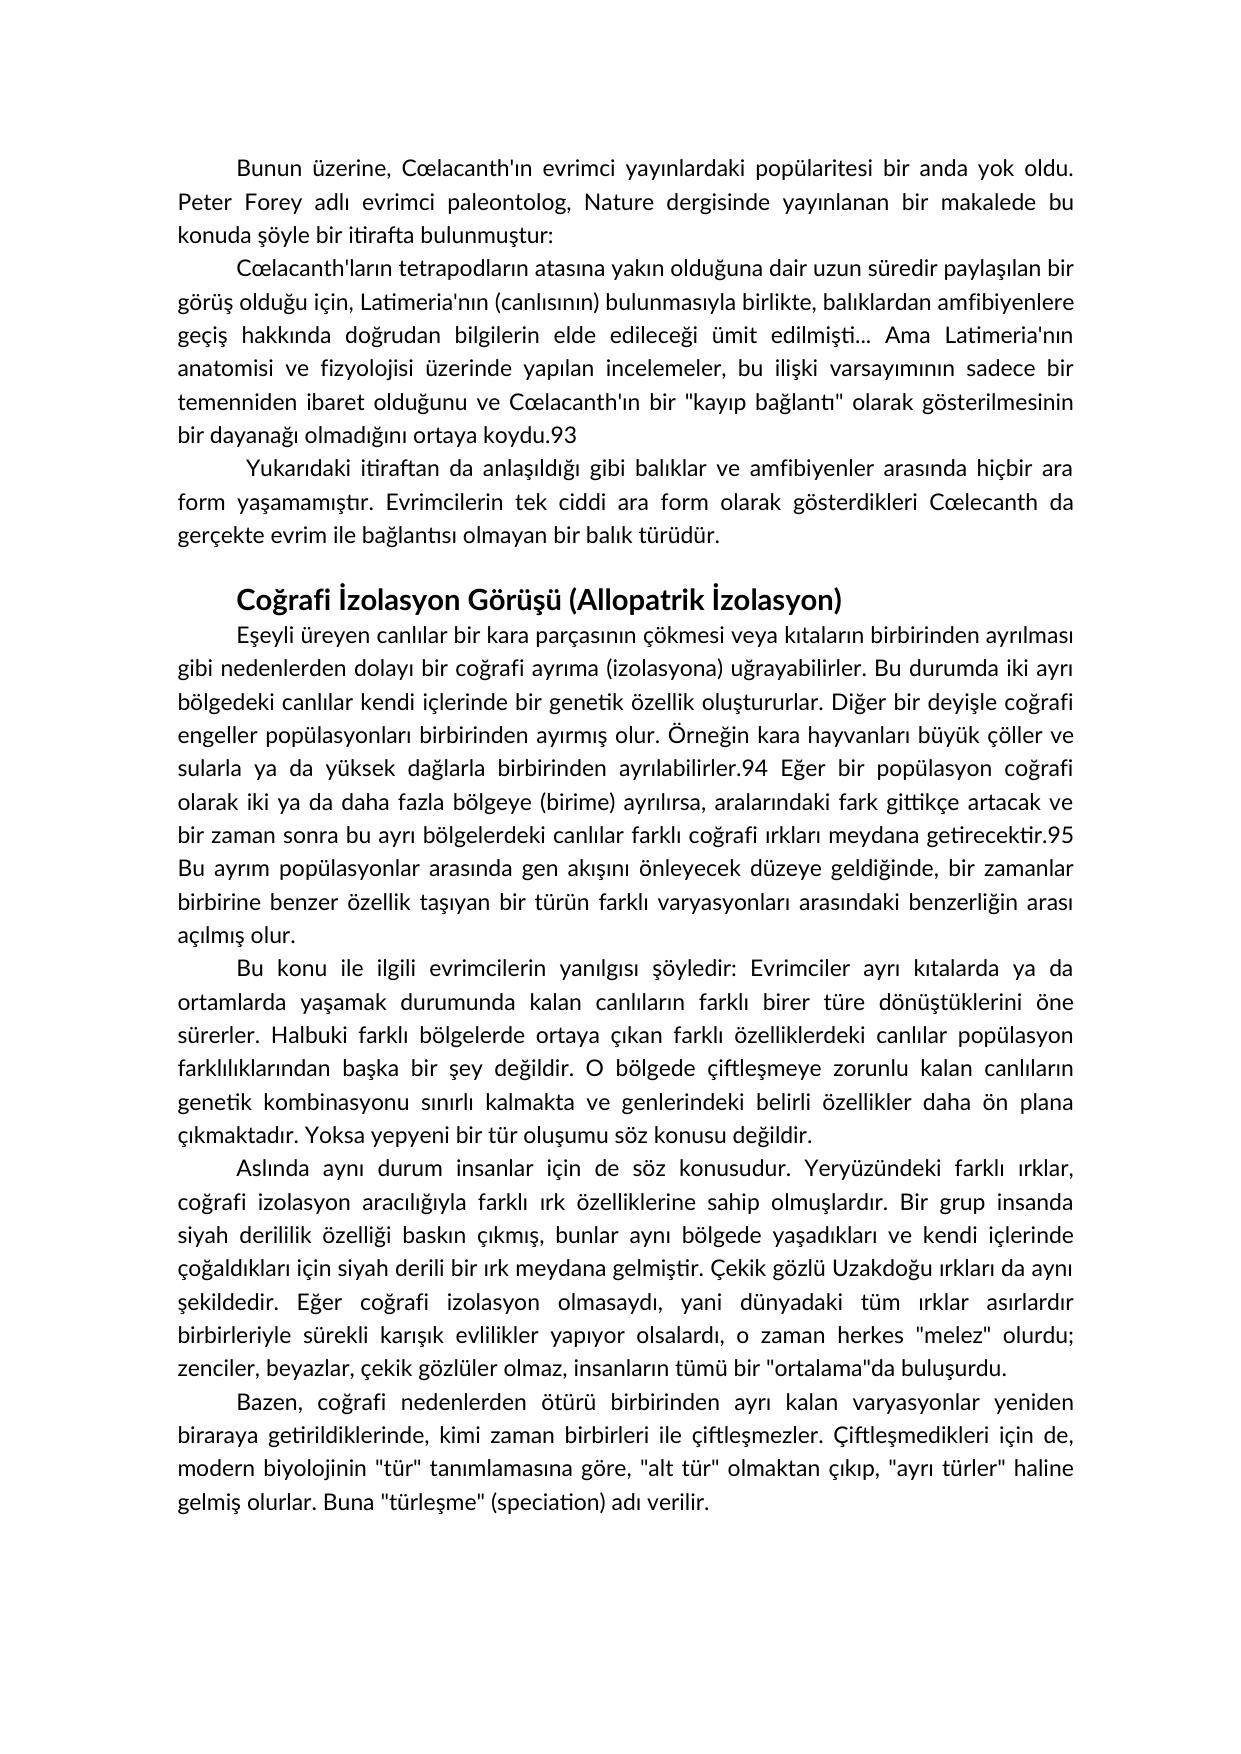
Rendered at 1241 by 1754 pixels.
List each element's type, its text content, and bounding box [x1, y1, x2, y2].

text Yukarıdaki itiraftan da anlaşıldığı gibi balıklar ve amfibiyenler arasında hiçbir ara form yaşamamıştır. Evrimcilerin tek ciddi ara form olarak gösterdikleri Cœlecanth da gerçekte evrim ile bağlantısı olmayan bir balık türüdür. [177, 450, 1075, 550]
text Bazen, coğrafi nedenlerden ötürü birbirinden ayrı kalan varyasyonlar yeniden biraraya getirildiklerinde, kimi zaman birbirleri ile çiftleşmezler. Çiftleşmedikleri için de, modern biyolojinin "tür" tanımlamasına göre, "alt tür" olmaktan çıkıp, "ayrı türler" haline gelmiş olurlar. Buna "türleşme" (speciation) adı verilir. [177, 1383, 1075, 1517]
text Cœlacanth'ların tetrapodların atasına yakın olduğuna dair uzun süredir paylaşılan bir görüş olduğu için, Latimeria'nın (canlısının) bulunmasıyla birlikte, balıklardan amfibiyenlere geçiş hakkında doğrudan bilgilerin elde edileceği ümit edilmişti... Ama Latimeria'nın anatomisi ve fizyolojisi üzerinde yapılan incelemeler, bu ilişki varsayımının sadece bir temenniden ibaret olduğunu ve Cœlacanth'ın bir "kayıp bağlantı" olarak gösterilmesinin bir dayanağı olmadığını ortaya koydu.93 [177, 250, 1075, 450]
text Eşeyli üreyen canlılar bir kara parçasının çökmesi veya kıtaların birbirinden ayrılması gibi nedenlerden dolayı bir coğrafi ayrıma (izolasyona) uğrayabilirler. Bu durumda iki ayrı bölgedeki canlılar kendi içlerinde bir genetik özellik oluştururlar. Diğer bir deyişle coğrafi engeller popülasyonları birbirinden ayırmış olur. Örneğin kara hayvanları büyük çöller ve sularla ya da yüksek dağlarla birbirinden ayrılabilirler.94 Eğer bir popülasyon coğrafi olarak iki ya da daha fazla bölgeye (birime) ayrılırsa, aralarındaki fark gittikçe artacak ve bir zaman sonra bu ayrı bölgelerdeki canlılar farklı coğrafi ırkları meydana getirecektir.95 Bu ayrım popülasyonlar arasında gen akışını önleyecek düzeye geldiğinde, bir zamanlar birbirine benzer özellik taşıyan bir türün farklı varyasyonları arasındaki benzerliğin arası açılmış olur. [177, 617, 1075, 950]
text Aslında aynı durum insanlar için de söz konusudur. Yeryüzündeki farklı ırklar, coğrafi izolasyon aracılığıyla farklı ırk özelliklerine sahip olmuşlardır. Bir grup insanda siyah derililik özelliği baskın çıkmış, bunlar aynı bölgede yaşadıkları ve kendi içlerinde çoğaldıkları için siyah derili bir ırk meydana gelmiştir. Çekik gözlü Uzakdoğu ırkları da aynı şekildedir. Eğer coğrafi izolasyon olmasaydı, yani dünyadaki tüm ırklar asırlardır birbirleriyle sürekli karışık evlilikler yapıyor olsalardı, o zaman herkes "melez" olurdu; zenciler, beyazlar, çekik gözlüler olmaz, insanların tümü bir "ortalama"da buluşurdu. [177, 1150, 1075, 1383]
subtitle Coğrafi İzolasyon Görüşü (Allopatrik İzolasyon) [177, 583, 1075, 617]
text Bu konu ile ilgili evrimcilerin yanılgısı şöyledir: Evrimciler ayrı kıtalarda ya da ortamlarda yaşamak durumunda kalan canlıların farklı birer türe dönüştüklerini öne sürerler. Halbuki farklı bölgelerde ortaya çıkan farklı özelliklerdeki canlılar popülasyon farklılıklarından başka bir şey değildir. O bölgede çiftleşmeye zorunlu kalan canlıların genetik kombinasyonu sınırlı kalmakta ve genlerindeki belirli özellikler daha ön plana çıkmaktadır. Yoksa yepyeni bir tür oluşumu söz konusu değildir. [177, 950, 1075, 1150]
text Bunun üzerine, Cœlacanth'ın evrimci yayınlardaki popülaritesi bir anda yok oldu. Peter Forey adlı evrimci paleontolog, Nature dergisinde yayınlanan bir makalede bu konuda şöyle bir itirafta bulunmuştur: [177, 150, 1075, 250]
